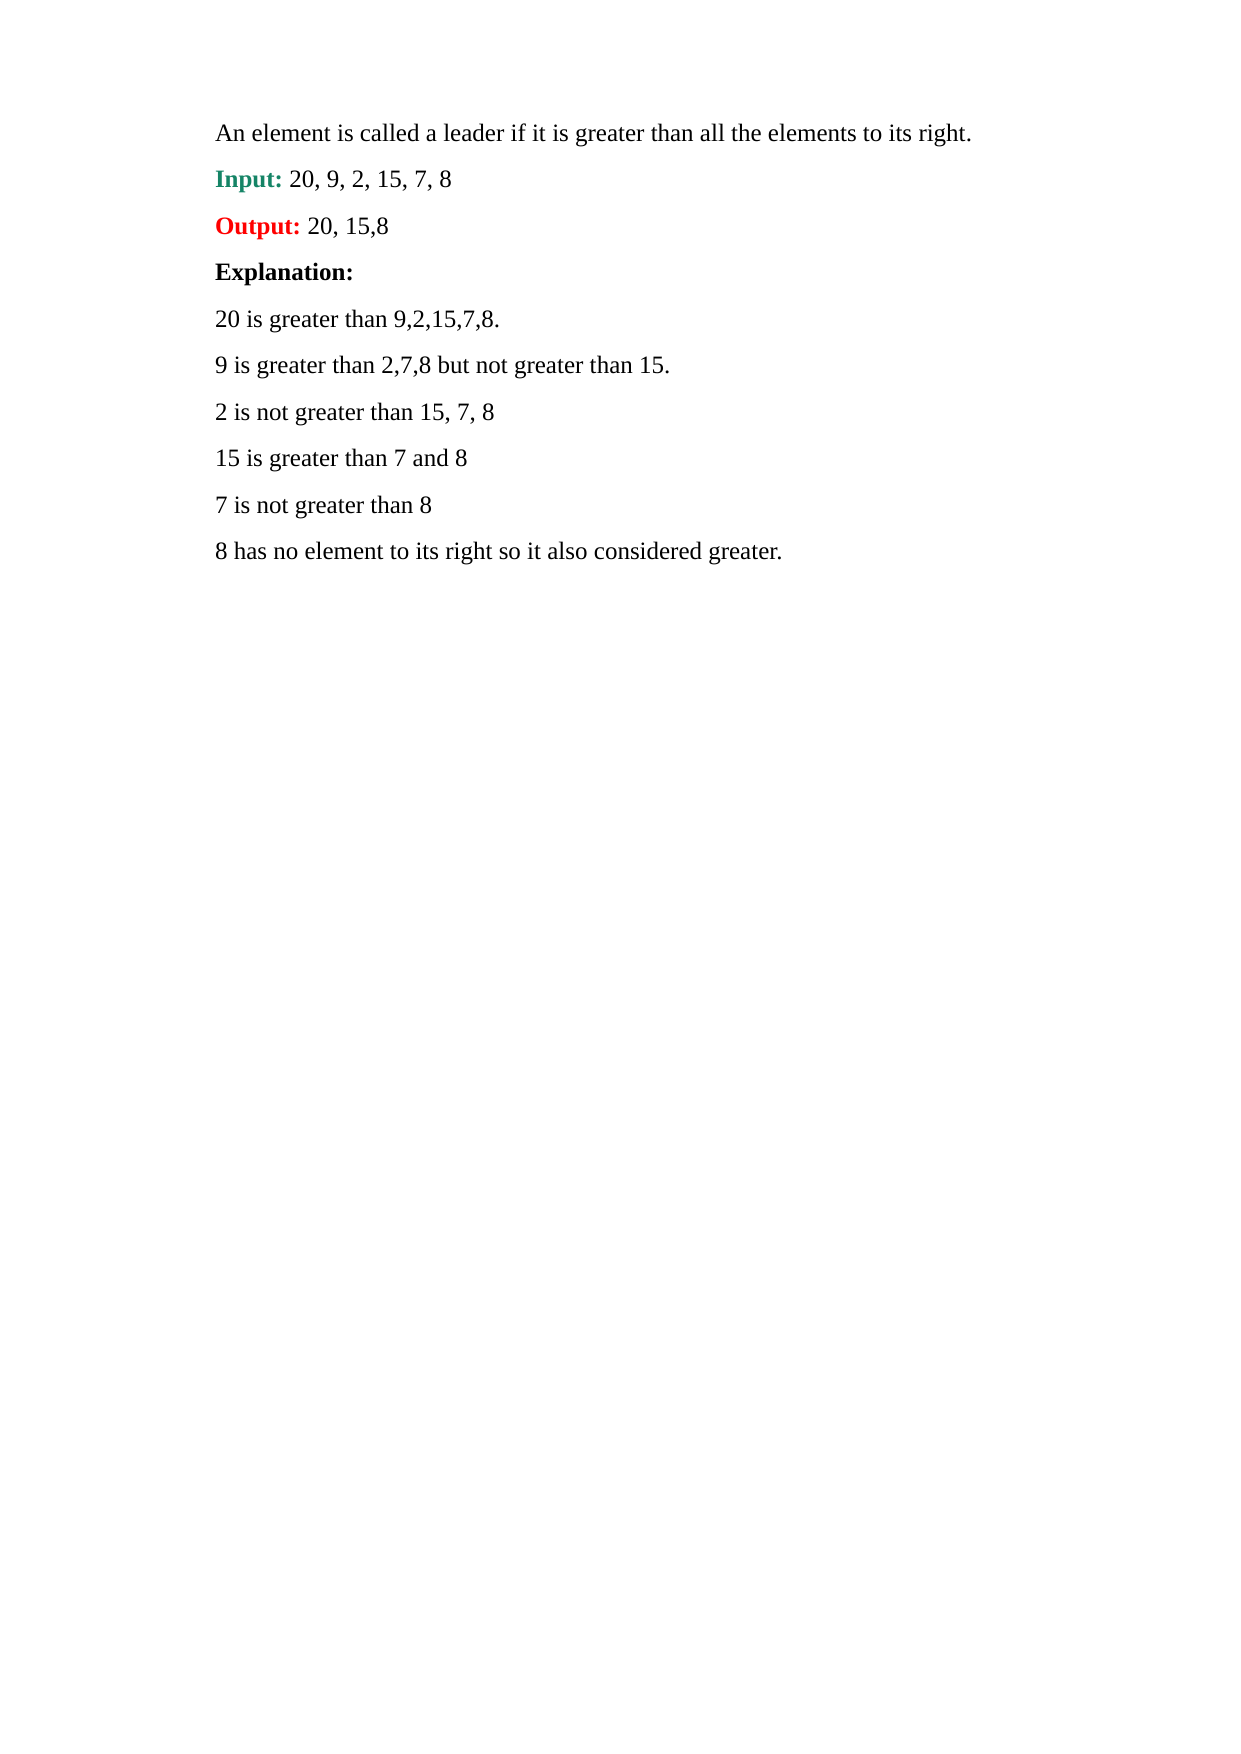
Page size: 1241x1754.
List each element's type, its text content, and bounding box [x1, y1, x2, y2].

list An element is called a leader if it is greater than all the elements to its right. [177, 118, 1122, 147]
list 2 is not greater than 15, 7, 8 [177, 397, 1122, 426]
list 15 is greater than 7 and 8 [177, 443, 1122, 472]
list 20 is greater than 9,2,15,7,8. [177, 304, 1122, 333]
list 7 is not greater than 8 [177, 490, 1122, 518]
list Input: 20, 9, 2, 15, 7, 8 [177, 164, 1122, 193]
list Output: 20, 15,8 [177, 211, 1122, 240]
list Explanation: [177, 257, 1122, 286]
list 9 is greater than 2,7,8 but not greater than 15. [177, 350, 1122, 379]
list 8 has no element to its right so it also considered greater. [177, 536, 1122, 565]
